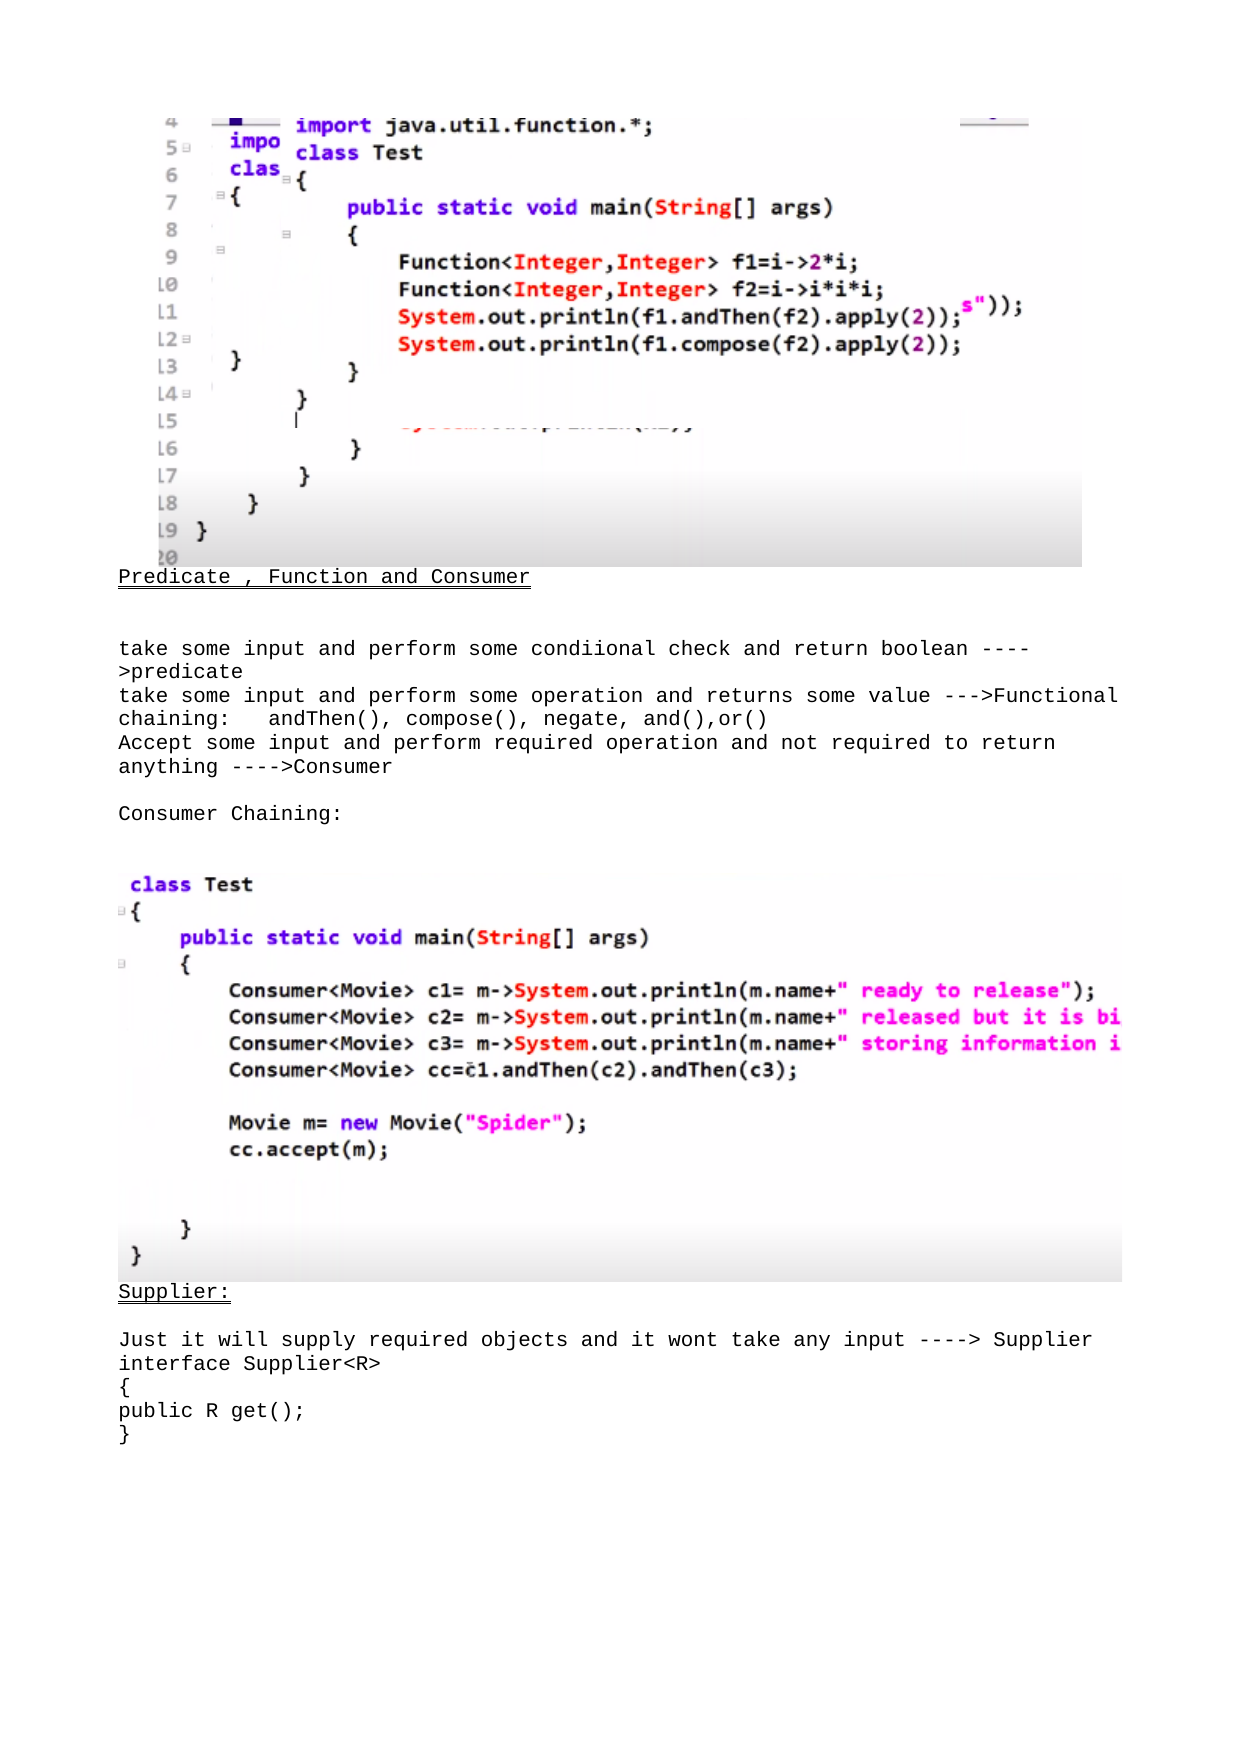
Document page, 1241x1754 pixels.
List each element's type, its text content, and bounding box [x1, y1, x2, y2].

text take some input and perform some condiional check and return boolean ---->predicate [118, 637, 1122, 685]
picture [158, 118, 1082, 567]
text chaining: andThen(), compose(), negate, and(),or() [118, 708, 1122, 732]
text Predicate , Function and Consumer [118, 118, 1122, 590]
text { [118, 1376, 1122, 1400]
text Accept some input and perform required operation and not required to return anything ---->Consumer [118, 732, 1122, 779]
picture [118, 873, 1123, 1282]
text Just it will supply required objects and it wont take any input ----> Supplier [118, 1329, 1122, 1352]
text public R get(); [118, 1400, 1122, 1423]
text Consumer Chaining: [118, 803, 1122, 827]
text Supplier: [118, 1282, 1122, 1305]
text take some input and perform some operation and returns some value --->Functional [118, 685, 1122, 708]
text interface Supplier<R> [118, 1352, 1122, 1376]
text } [118, 1423, 1122, 1447]
